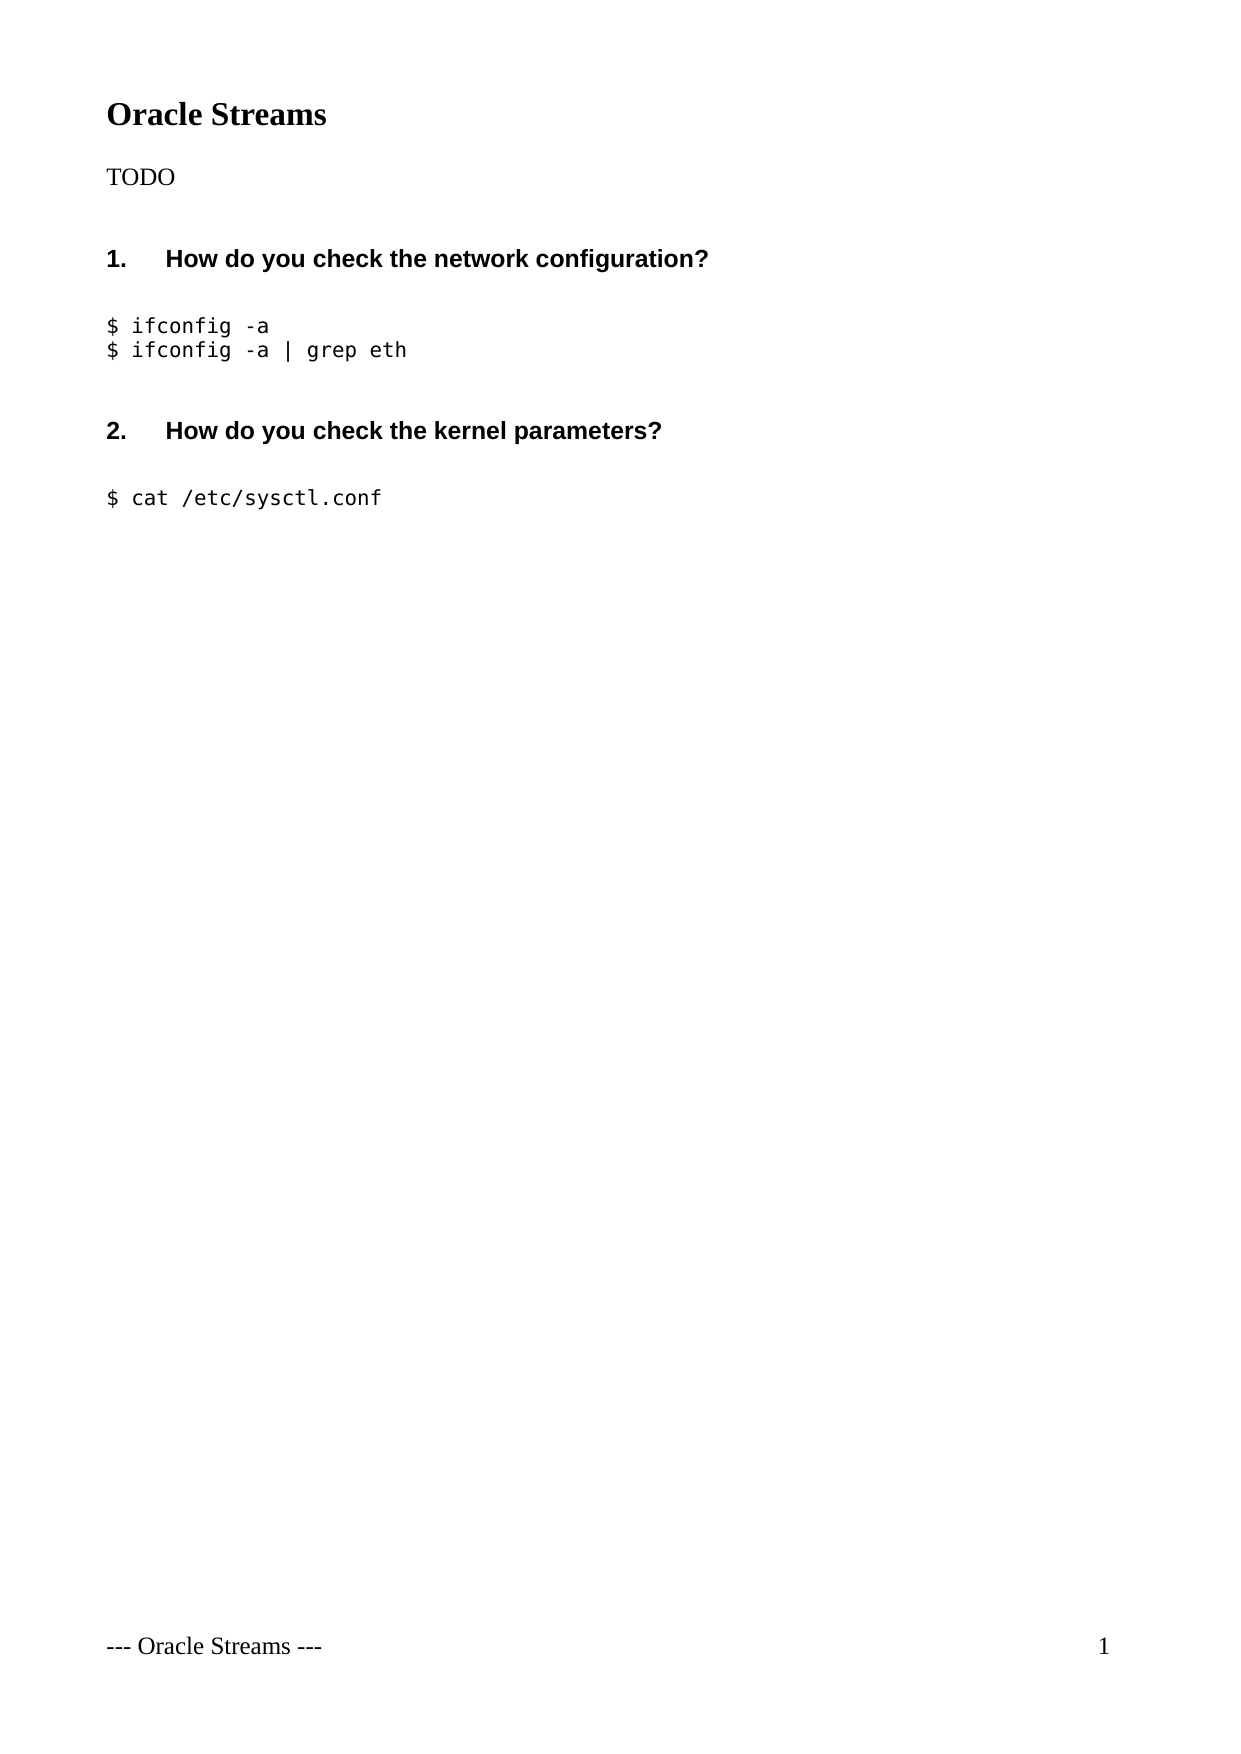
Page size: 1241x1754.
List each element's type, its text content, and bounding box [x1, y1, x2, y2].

text $ ifconfig -a [106, 314, 1134, 338]
text Oracle Streams [106, 94, 1134, 133]
subtitle How do you check the kernel parameters? [106, 416, 1134, 445]
text $ cat /etc/sysctl.conf [106, 486, 1134, 510]
text TODO [106, 162, 1134, 190]
subtitle How do you check the network configuration? [106, 244, 1134, 273]
text $ ifconfig -a | grep eth [106, 338, 1134, 362]
